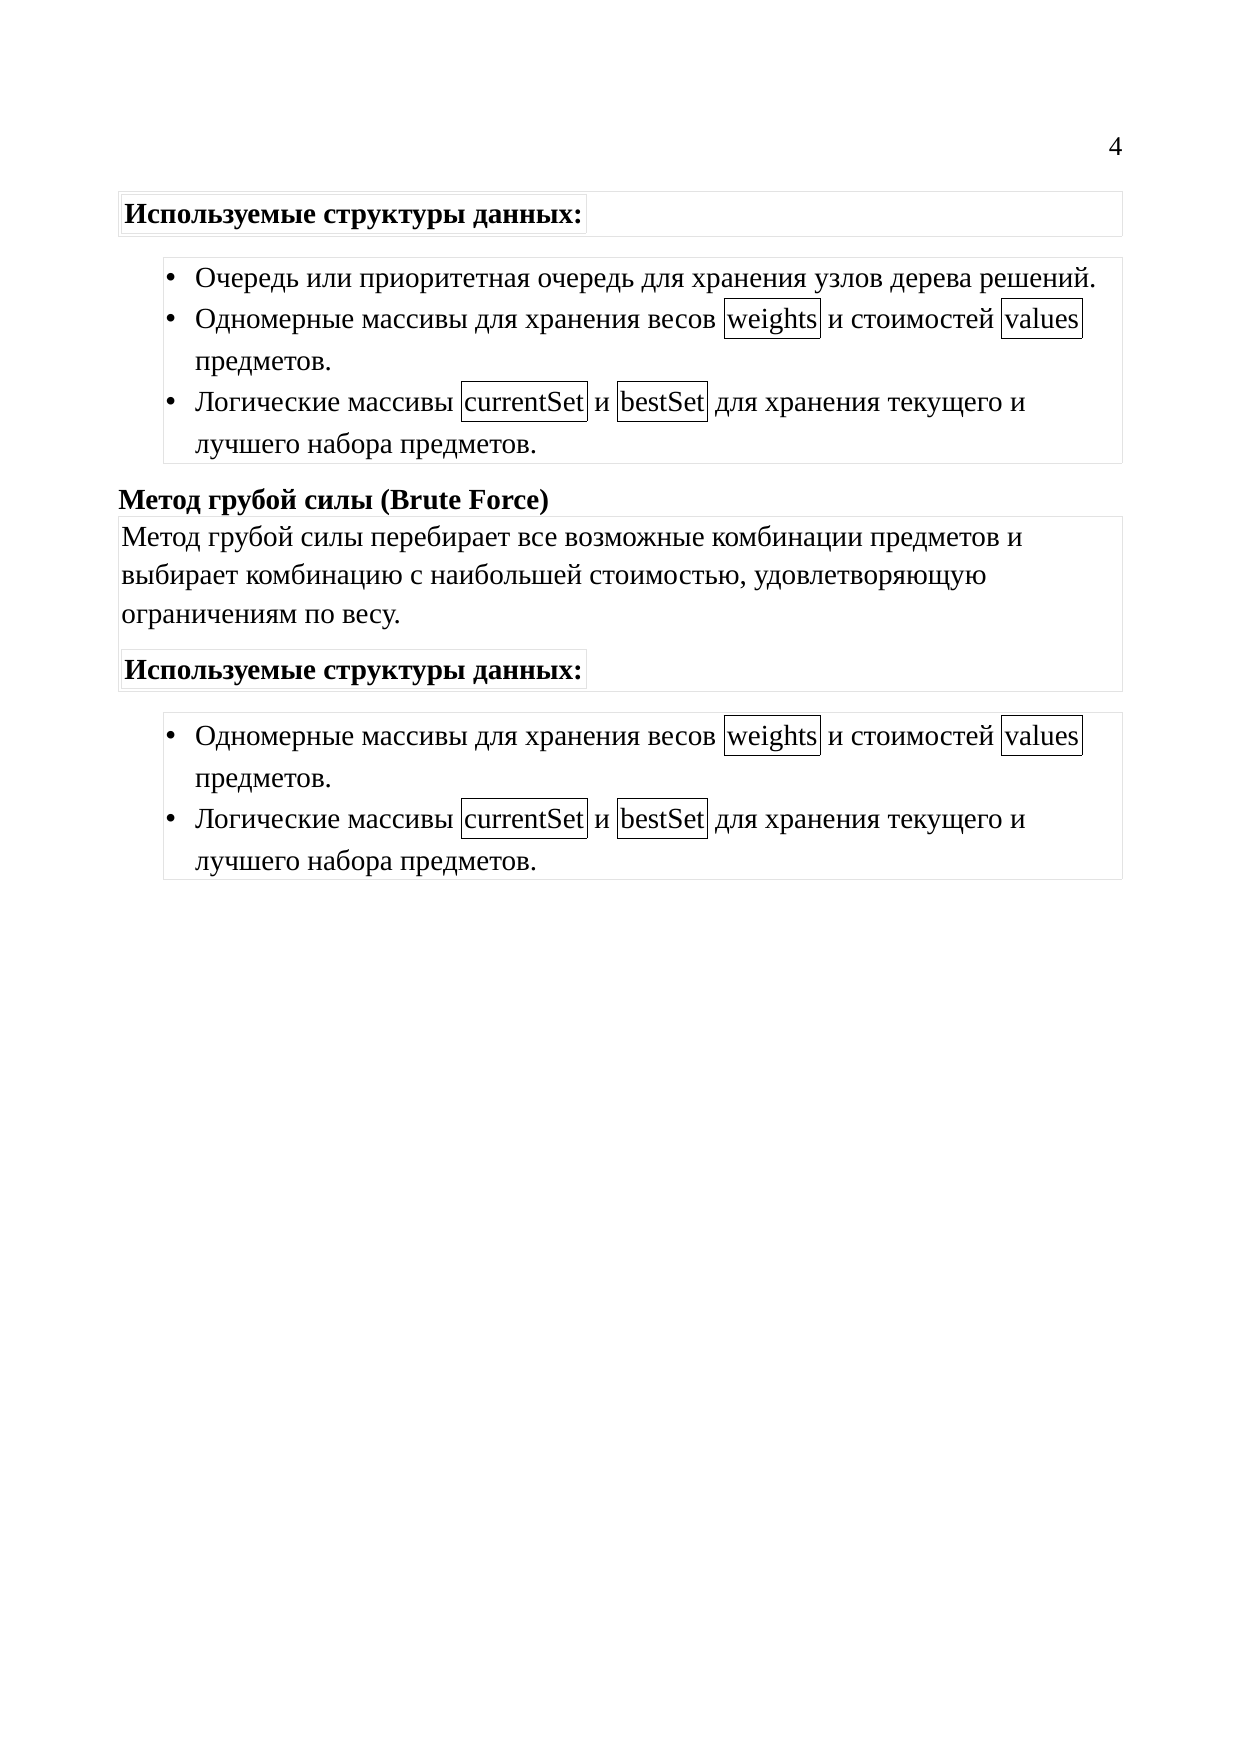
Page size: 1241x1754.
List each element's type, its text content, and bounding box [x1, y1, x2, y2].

list Логические массивы currentSet и bestSet для хранения текущего и лучшего набора предметов. [164, 378, 1122, 463]
text Используемые структуры данных: [119, 192, 1122, 236]
list Логические массивы currentSet и bestSet для хранения текущего и лучшего набора предметов. [164, 795, 1122, 879]
list Одномерные массивы для хранения весов weights и стоимостей values предметов. [164, 713, 1122, 793]
text Метод грубой силы перебирает все возможные комбинации предметов и выбирает комбинацию с наибольшей стоимостью, удовлетворяющую ограничениям по весу. [119, 517, 1122, 629]
list Одномерные массивы для хранения весов weights и стоимостей values предметов. [164, 295, 1122, 376]
text Используемые структуры данных: [119, 646, 1122, 691]
text Метод грубой силы (Brute Force) [118, 482, 1122, 516]
list Очередь или приоритетная очередь для хранения узлов дерева решений. [164, 258, 1122, 293]
